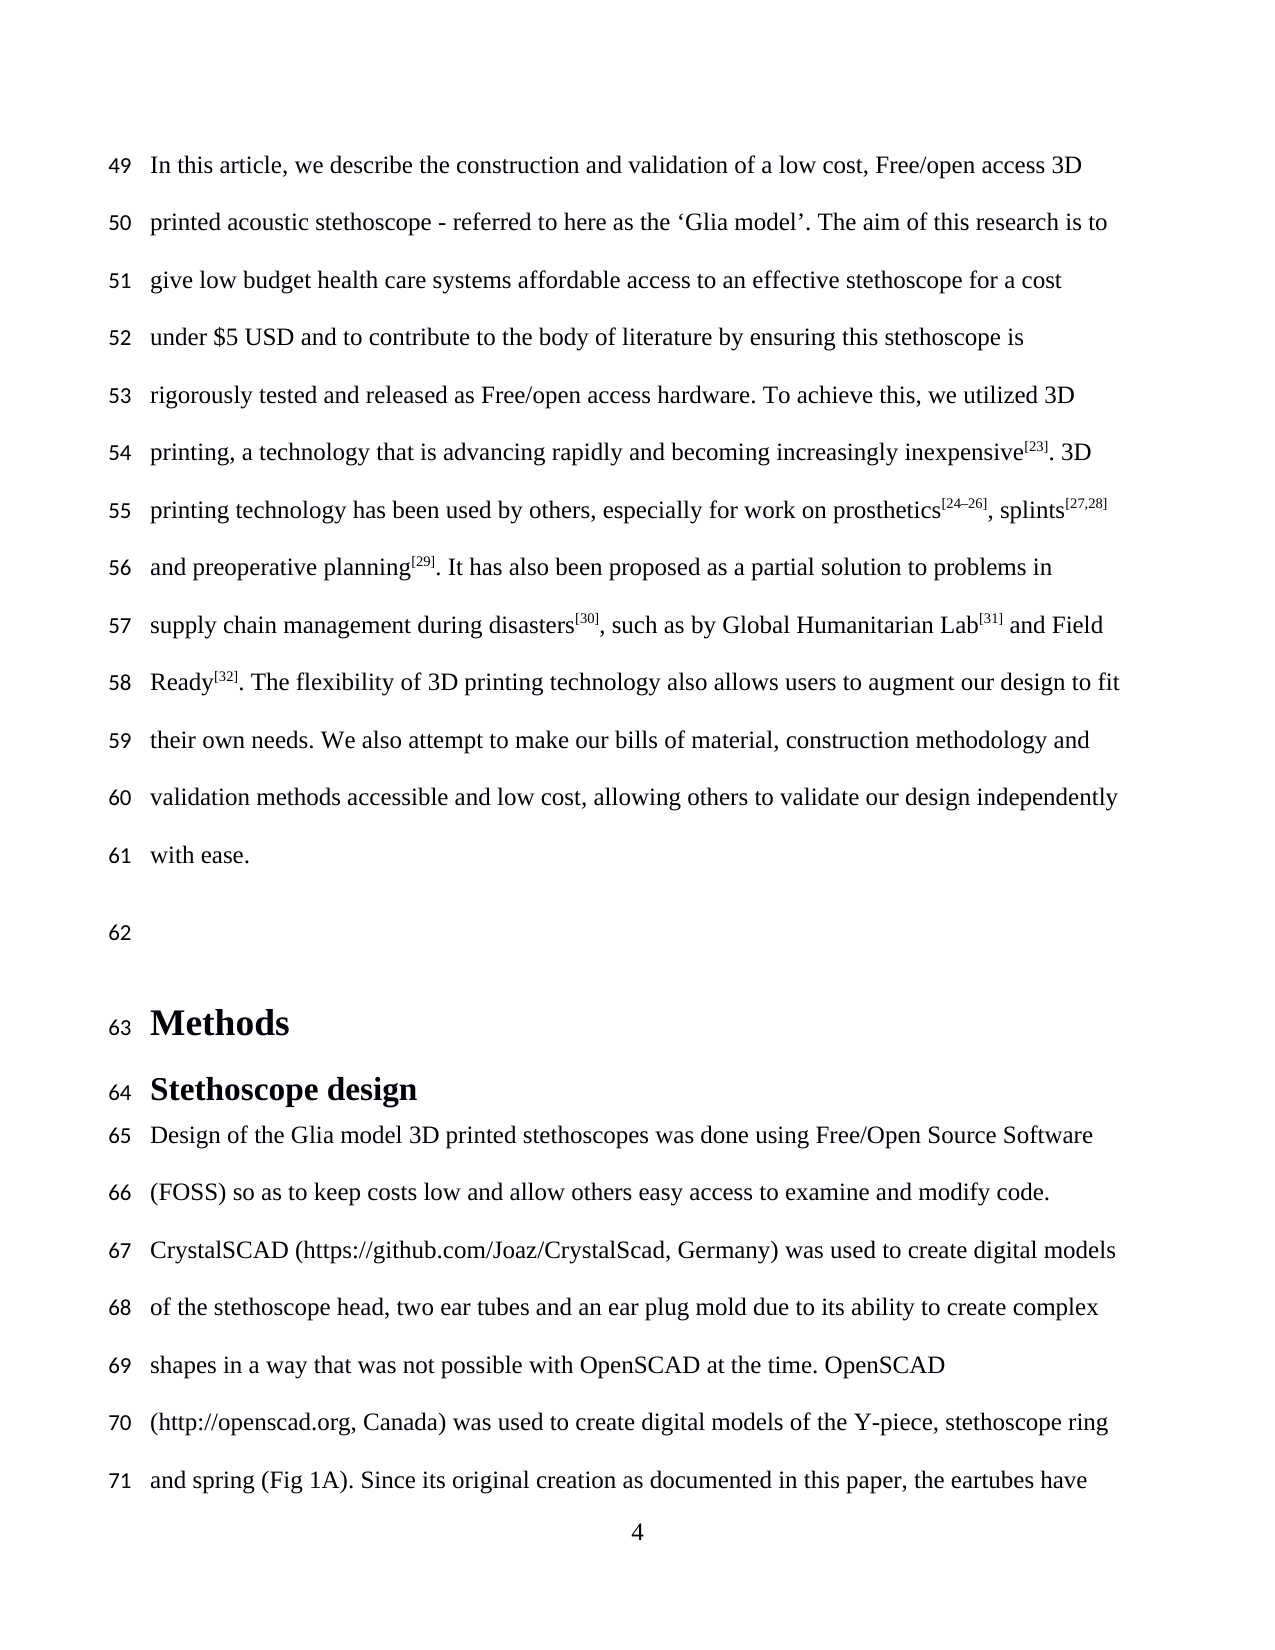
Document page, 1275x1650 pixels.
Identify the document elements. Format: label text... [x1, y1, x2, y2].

subtitle Methods [150, 1001, 1125, 1044]
subtitle Stethoscope design [150, 1069, 1125, 1107]
text In this article, we describe the construction and validation of a low cost, Free/open access 3D printed acoustic stethoscope - referred to here as the ‘Glia model’. The aim of this research is to give low budget health care systems affordable access to an effective stethoscope for a cost under $5 USD and to contribute to the body of literature by ensuring this stethoscope is rigorously tested and released as Free/open access hardware. To achieve this, we utilized 3D printing, a technology that is advancing rapidly and becoming increasingly inexpensive[23]. 3D printing technology has been used by others, especially for work on prosthetics[24–26], splints[27,28] and preoperative planning[29]. It has also been proposed as a partial solution to problems in supply chain management during disasters[30], such as by Global Humanitarian Lab[31] and Field Ready[32]. The flexibility of 3D printing technology also allows users to augment our design to fit their own needs. We also attempt to make our bills of material, construction methodology and validation methods accessible and low cost, allowing others to validate our design independently with ease. [150, 150, 1125, 869]
text Design of the Glia model 3D printed stethoscopes was done using Free/Open Source Software (FOSS) so as to keep costs low and allow others easy access to examine and modify code. CrystalSCAD (https://github.com/Joaz/CrystalScad, Germany) was used to create digital models of the stethoscope head, two ear tubes and an ear plug mold due to its ability to create complex shapes in a way that was not possible with OpenSCAD at the time. OpenSCAD (http://openscad.org, Canada) was used to create digital models of the Y-piece, stethoscope ring and spring (Fig 1A). Since its original creation as documented in this paper, the eartubes have [150, 1120, 1125, 1493]
